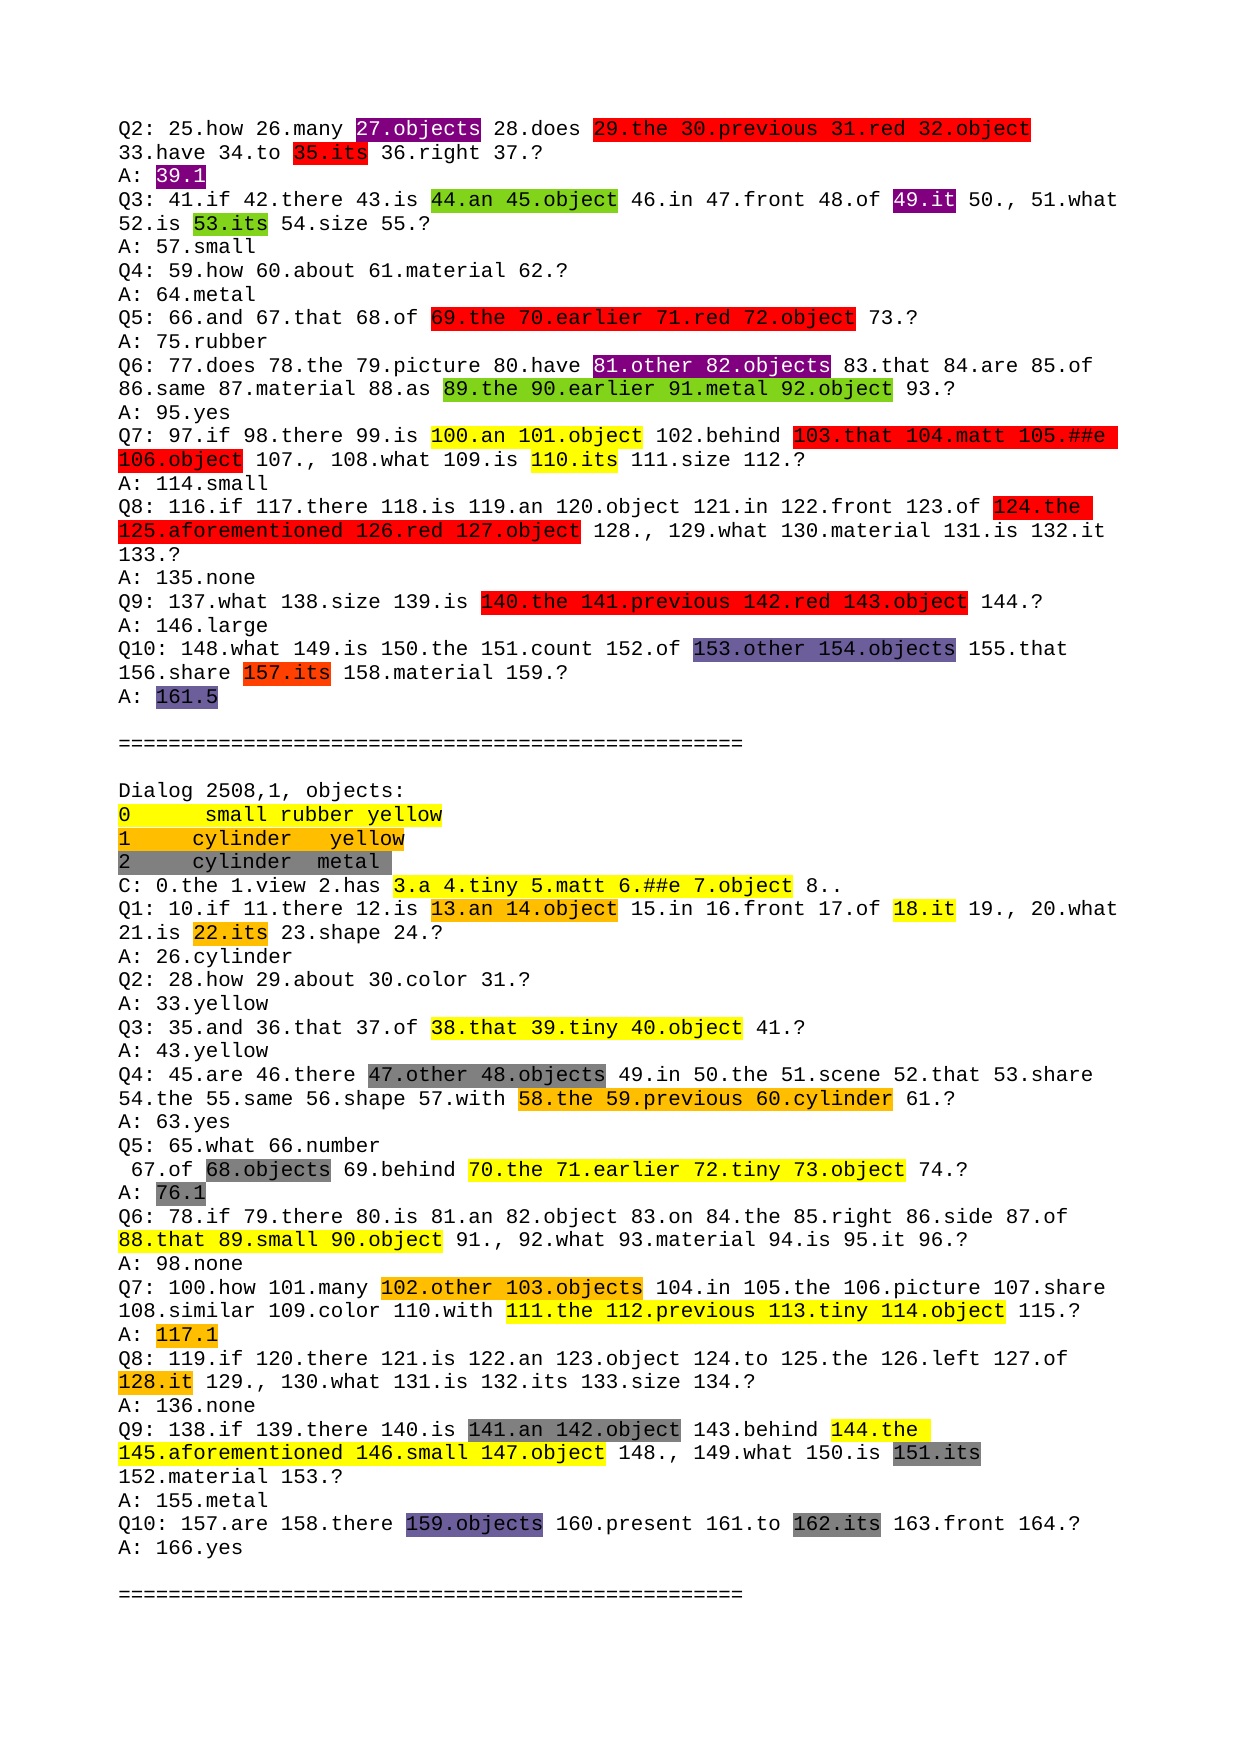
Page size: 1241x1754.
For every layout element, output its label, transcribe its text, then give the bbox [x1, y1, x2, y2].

text 67.of 68.objects 69.behind 70.the 71.earlier 72.tiny 73.object 74.? A: 76.1 Q6: 78.if 79.there 80.is 81.an 82.object 83.on 84.the 85.right 86.side 87.of 88.that 89.small 90.object 91., 92.what 93.material 94.is 95.it 96.? A: 98.none Q7: 100.how 101.many 102.other 103.objects 104.in 105.the 106.picture 107.share 108.similar 109.color 110.with 111.the 112.previous 113.tiny 114.object 115.? A: 117.1 Q8: 119.if 120.there 121.is 122.an 123.object 124.to 125.the 126.left 127.of 128.it 129., 130.what 131.is 132.its 133.size 134.? A: 136.none Q9: 138.if 139.there 140.is 141.an 142.object 143.behind 144.the 145.aforementioned 146.small 147.object 148., 149.what 150.is 151.its 152.material 153.? A: 155.metal Q10: 157.are 158.there 159.objects 160.present 161.to 162.its 163.front 164.? A: 166.yes ================================================== [118, 1158, 1122, 1631]
text Q2: 25.how 26.many 27.objects 28.does 29.the 30.previous 31.red 32.object 33.have 34.to 35.its 36.right 37.? A: 39.1 Q3: 41.if 42.there 43.is 44.an 45.object 46.in 47.front 48.of 49.it 50., 51.what 52.is 53.its 54.size 55.? A: 57.small Q4: 59.how 60.about 61.material 62.? A: 64.metal Q5: 66.and 67.that 68.of 69.the 70.earlier 71.red 72.object 73.? A: 75.rubber Q6: 77.does 78.the 79.picture 80.have 81.other 82.objects 83.that 84.are 85.of 86.same 87.material 88.as 89.the 90.earlier 91.metal 92.object 93.? A: 95.yes Q7: 97.if 98.there 99.is 100.an 101.object 102.behind 103.that 104.matt 105.##e 106.object 107., 108.what 109.is 110.its 111.size 112.? A: 114.small Q8: 116.if 117.there 118.is 119.an 120.object 121.in 122.front 123.of 124.the 125.aforementioned 126.red 127.object 128., 129.what 130.material 131.is 132.it 133.? A: 135.none Q9: 137.what 138.size 139.is 140.the 141.previous 142.red 143.object 144.? A: 146.large Q10: 148.what 149.is 150.the 151.count 152.of 153.other 154.objects 155.that 156.share 157.its 158.material 159.? A: 161.5 ================================================== Dialog 2508,1, objects: 0 small rubber yellow 1 cylinder yellow 2 cylinder metal C: 0.the 1.view 2.has 3.a 4.tiny 5.matt 6.##e 7.object 8.. Q1: 10.if 11.there 12.is 13.an 14.object 15.in 16.front 17.of 18.it 19., 20.what 21.is 22.its 23.shape 24.? A: 26.cylinder Q2: 28.how 29.about 30.color 31.? A: 33.yellow Q3: 35.and 36.that 37.of 38.that 39.tiny 40.object 41.? A: 43.yellow Q4: 45.are 46.there 47.other 48.objects 49.in 50.the 51.scene 52.that 53.share 54.the 55.same 56.shape 57.with 58.the 59.previous 60.cylinder 61.? A: 63.yes Q5: 65.what 66.number [118, 118, 1122, 1158]
